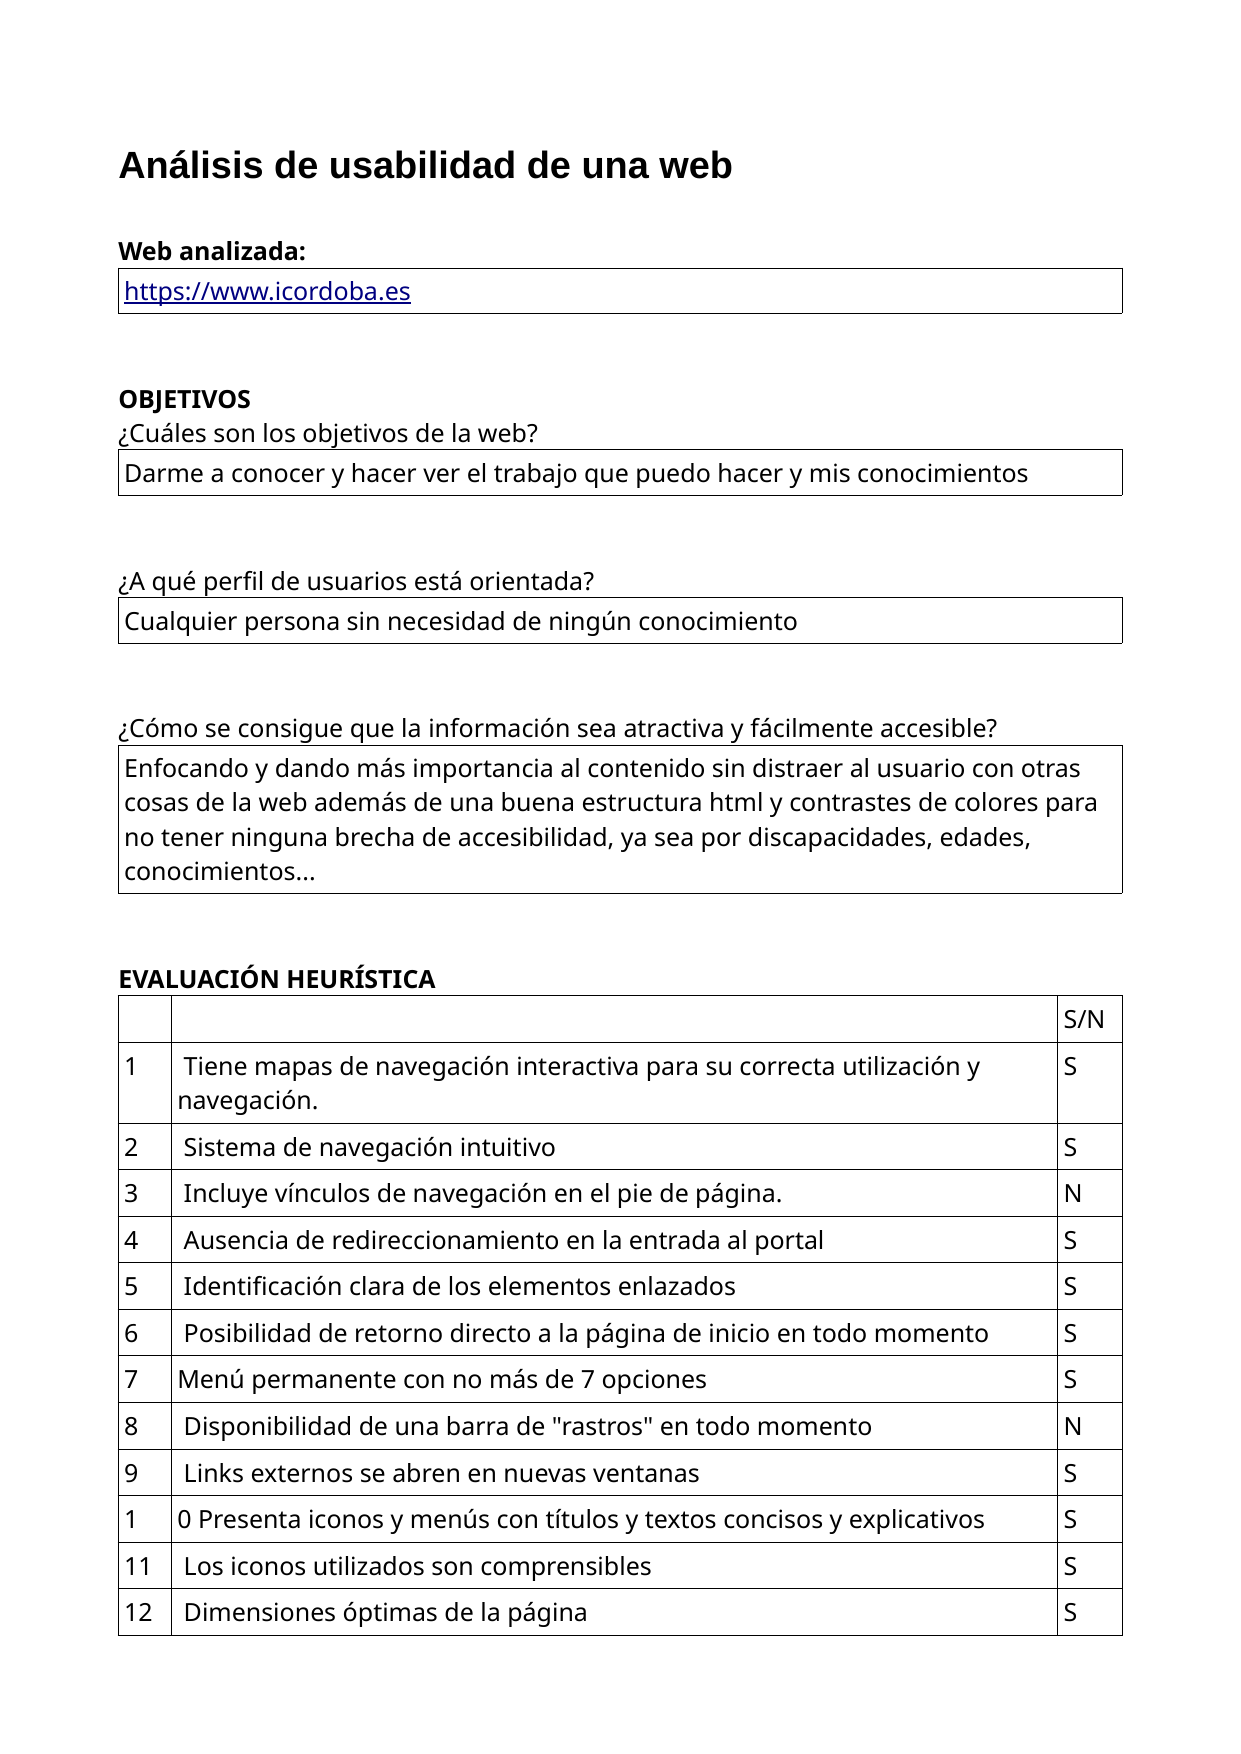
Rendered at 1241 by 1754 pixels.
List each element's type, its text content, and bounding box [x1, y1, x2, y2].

table_cell Menú permanente con no más de 7 opciones [172, 1356, 1057, 1402]
table_cell Posibilidad de retorno directo a la página de inicio en todo momento [172, 1310, 1057, 1355]
table_cell Sistema de navegación intuitivo [172, 1124, 1057, 1169]
table_header Darme a conocer y hacer ver el trabajo que puedo hacer y mis conocimientos [119, 450, 1122, 495]
table_cell N [1058, 1403, 1122, 1448]
table_header [119, 996, 171, 1042]
table_cell Ausencia de redireccionamiento en la entrada al portal [172, 1217, 1057, 1262]
table_cell 9 [119, 1450, 171, 1495]
table_cell S [1058, 1356, 1122, 1402]
table_header [172, 996, 1057, 1042]
table_cell S [1058, 1496, 1122, 1542]
table_cell 8 [119, 1403, 171, 1448]
table_cell 6 [119, 1310, 171, 1355]
table_cell 3 [119, 1170, 171, 1216]
text Web analizada: [118, 233, 1122, 267]
table_cell S [1058, 1217, 1122, 1262]
table_cell S [1058, 1124, 1122, 1169]
text ¿Cuáles son los objetivos de la web? [118, 415, 1122, 449]
table_cell 5 [119, 1263, 171, 1309]
table_cell S [1058, 1450, 1122, 1495]
table_header S/N [1058, 996, 1122, 1042]
table_cell Los iconos utilizados son comprensibles [172, 1543, 1057, 1588]
table_cell 2 [119, 1124, 171, 1169]
text ¿Cómo se consigue que la información sea atractiva y fácilmente accesible? [118, 711, 1122, 745]
table_cell Disponibilidad de una barra de "rastros" en todo momento [172, 1403, 1057, 1448]
text EVALUACIÓN HEURÍSTICA [118, 961, 1122, 995]
table_cell S [1058, 1263, 1122, 1309]
table_cell 1 [119, 1043, 171, 1122]
table_header https://www.icordoba.es [119, 269, 1122, 313]
table_cell 7 [119, 1356, 171, 1402]
table_cell Incluye vínculos de navegación en el pie de página. [172, 1170, 1057, 1216]
table_cell Dimensiones óptimas de la página [172, 1589, 1057, 1635]
subtitle Análisis de usabilidad de una web [118, 143, 1122, 187]
table_cell 12 [119, 1589, 171, 1635]
table_cell 11 [119, 1543, 171, 1588]
text OBJETIVOS [118, 381, 1122, 415]
table_cell 4 [119, 1217, 171, 1262]
table_cell N [1058, 1170, 1122, 1216]
table_header Enfocando y dando más importancia al contenido sin distraer al usuario con otras cosas de la web además de una buena estructura html y contrastes de colores para no tener ninguna brecha de accesibilidad, ya sea por discapacidades, edades, conocimientos... [119, 746, 1122, 893]
table_cell 1 [119, 1496, 171, 1542]
table_header Cualquier persona sin necesidad de ningún conocimiento [119, 598, 1122, 643]
text ¿A qué perfil de usuarios está orientada? [118, 563, 1122, 597]
table_cell Links externos se abren en nuevas ventanas [172, 1450, 1057, 1495]
table_cell S [1058, 1043, 1122, 1122]
table_cell Identificación clara de los elementos enlazados [172, 1263, 1057, 1309]
table_cell S [1058, 1589, 1122, 1635]
table_cell 0 Presenta iconos y menús con títulos y textos concisos y explicativos [172, 1496, 1057, 1542]
table_cell Tiene mapas de navegación interactiva para su correcta utilización y navegación. [172, 1043, 1057, 1122]
table_cell S [1058, 1310, 1122, 1355]
table_cell S [1058, 1543, 1122, 1588]
